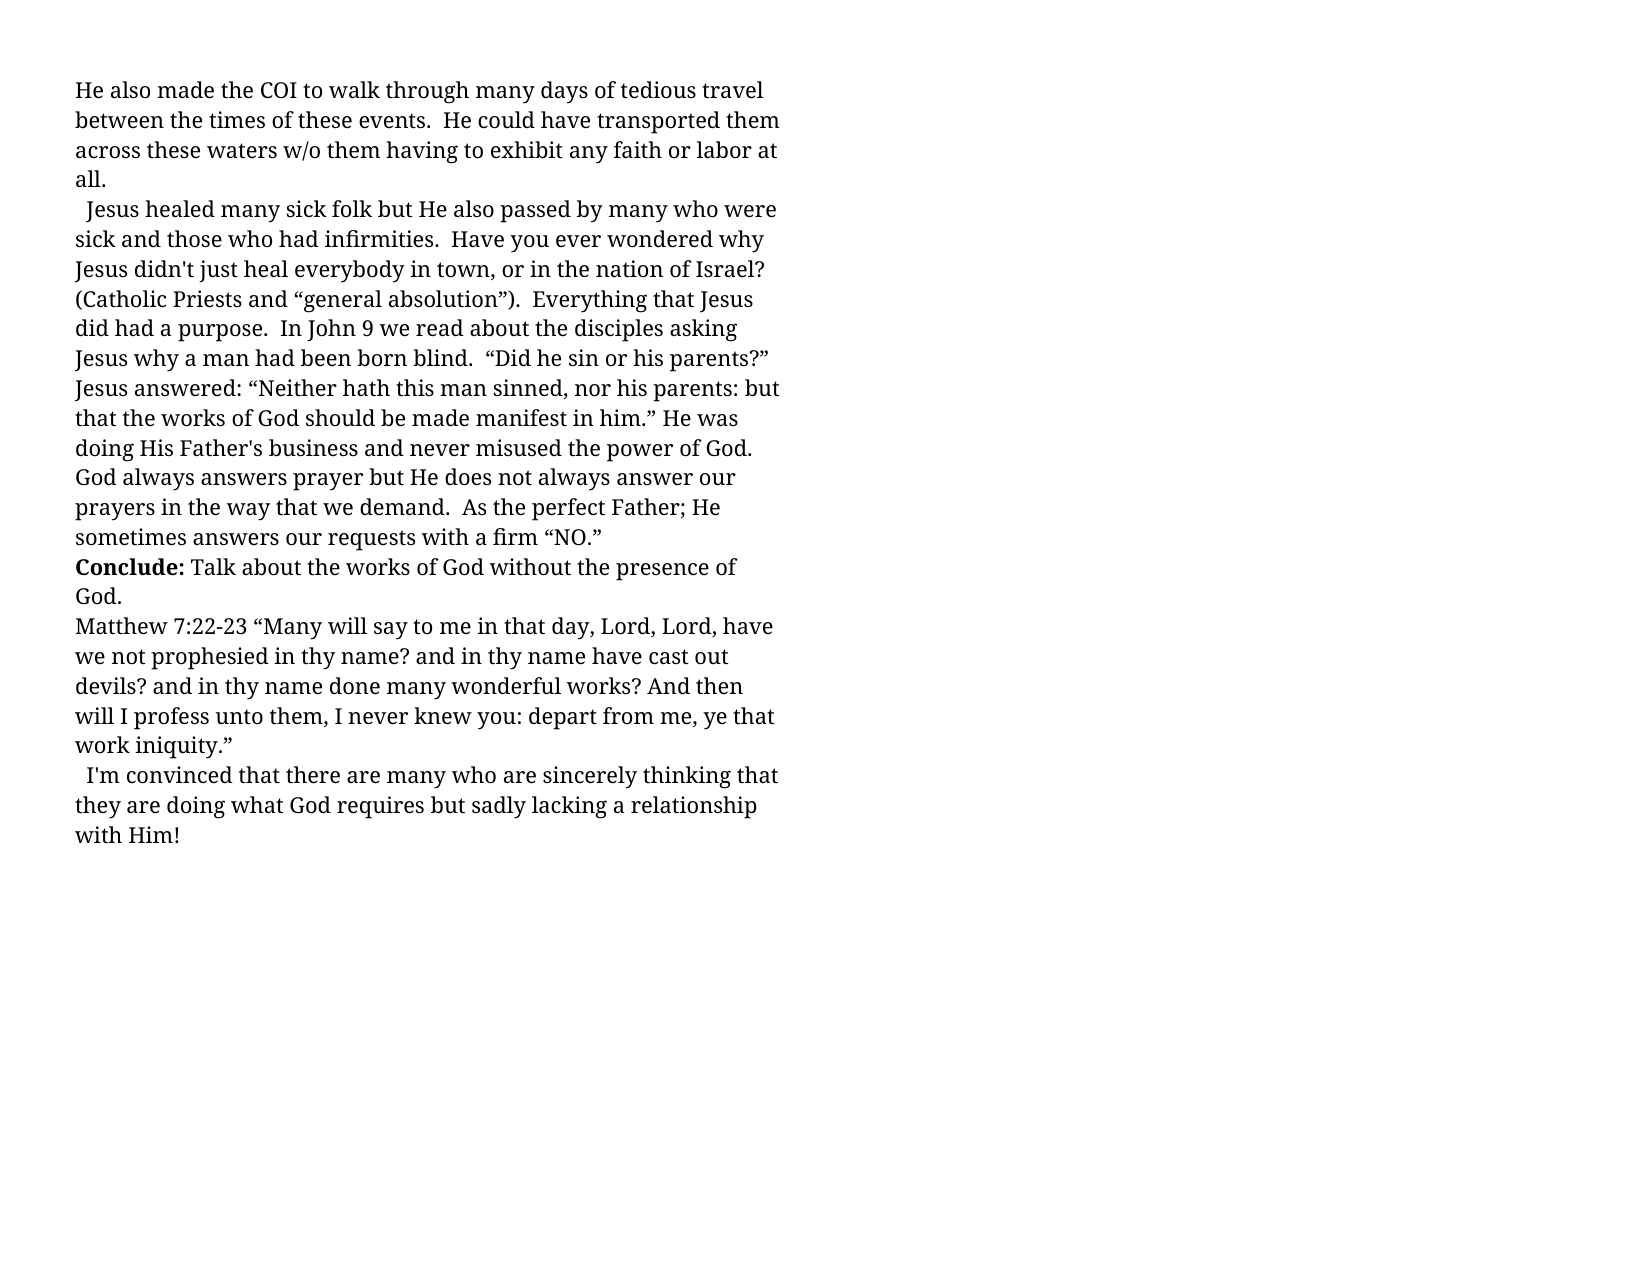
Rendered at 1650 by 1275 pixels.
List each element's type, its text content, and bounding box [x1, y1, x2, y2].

text I'm convinced that there are many who are sincerely thinking that they are doing what God requires but sadly lacking a relationship with Him! [75, 760, 787, 849]
text Matthew 7:22-23 “Many will say to me in that day, Lord, Lord, have we not prophesied in thy name? and in thy name have cast out devils? and in thy name done many wonderful works? And then will I profess unto them, I never knew you: depart from me, ye that work iniquity.” [75, 611, 787, 760]
text He also made the COI to walk through many days of tedious travel between the times of these events. He could have transported them across these waters w/o them having to exhibit any faith or labor at all. [75, 75, 787, 194]
text Conclude: Talk about the works of God without the presence of God. [75, 552, 787, 611]
text Jesus healed many sick folk but He also passed by many who were sick and those who had infirmities. Have you ever wondered why Jesus didn't just heal everybody in town, or in the nation of Israel? (Catholic Priests and “general absolution”). Everything that Jesus did had a purpose. In John 9 we read about the disciples asking Jesus why a man had been born blind. “Did he sin or his parents?” Jesus answered: “Neither hath this man sinned, nor his parents: but that the works of God should be made manifest in him.” He was doing His Father's business and never misused the power of God. God always answers prayer but He does not always answer our prayers in the way that we demand. As the perfect Father; He sometimes answers our requests with a firm “NO.” [75, 194, 787, 552]
